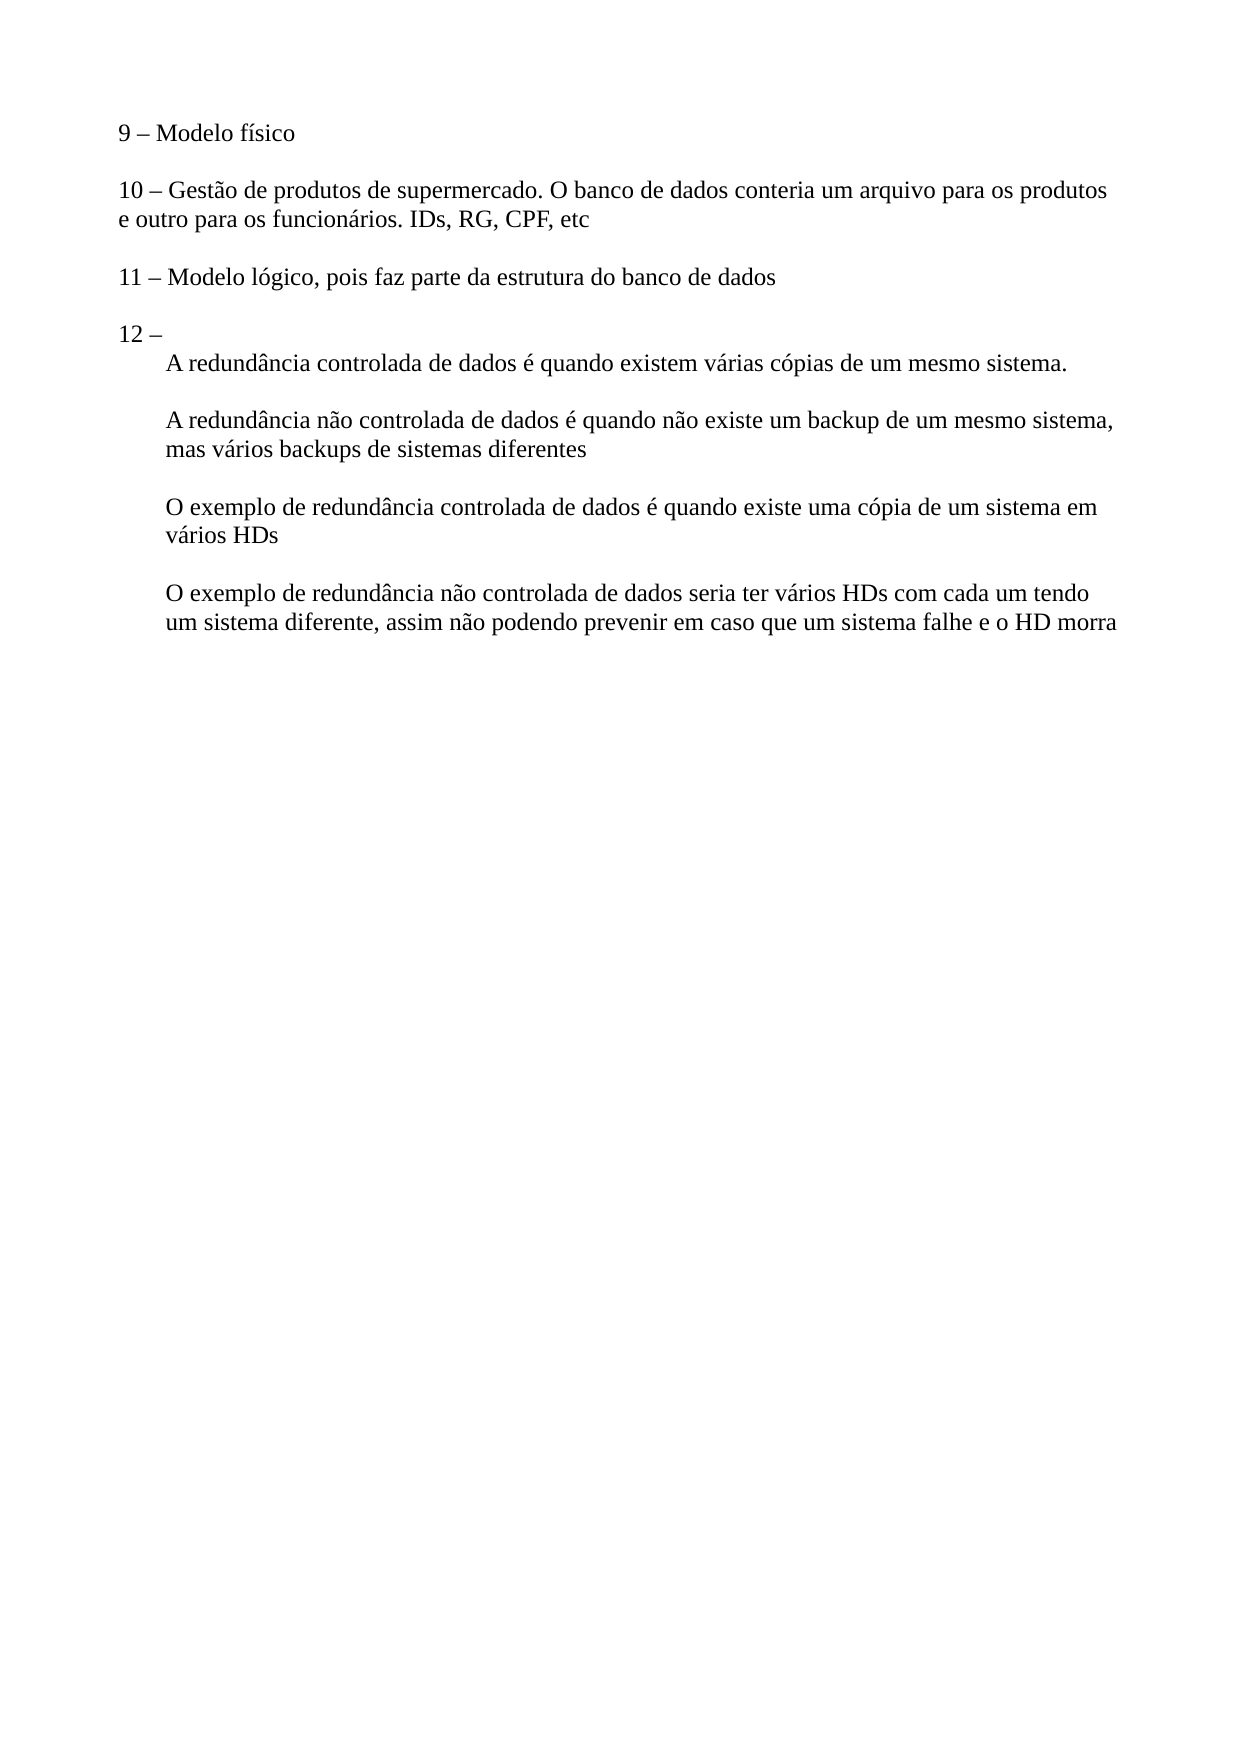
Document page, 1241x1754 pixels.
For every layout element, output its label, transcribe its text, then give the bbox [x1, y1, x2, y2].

text 9 – Modelo físico [118, 118, 1122, 147]
text O exemplo de redundância controlada de dados é quando existe uma cópia de um sistema em vários HDs [165, 492, 1122, 549]
text 10 – Gestão de produtos de supermercado. O banco de dados conteria um arquivo para os produtos e outro para os funcionários. IDs, RG, CPF, etc [118, 176, 1122, 233]
text A redundância controlada de dados é quando existem várias cópias de um mesmo sistema. [165, 348, 1122, 377]
text 12 – [118, 319, 1122, 348]
text O exemplo de redundância não controlada de dados seria ter vários HDs com cada um tendo um sistema diferente, assim não podendo prevenir em caso que um sistema falhe e o HD morra [165, 578, 1122, 636]
text 11 – Modelo lógico, pois faz parte da estrutura do banco de dados [118, 262, 1122, 291]
text A redundância não controlada de dados é quando não existe um backup de um mesmo sistema, mas vários backups de sistemas diferentes [165, 406, 1122, 463]
